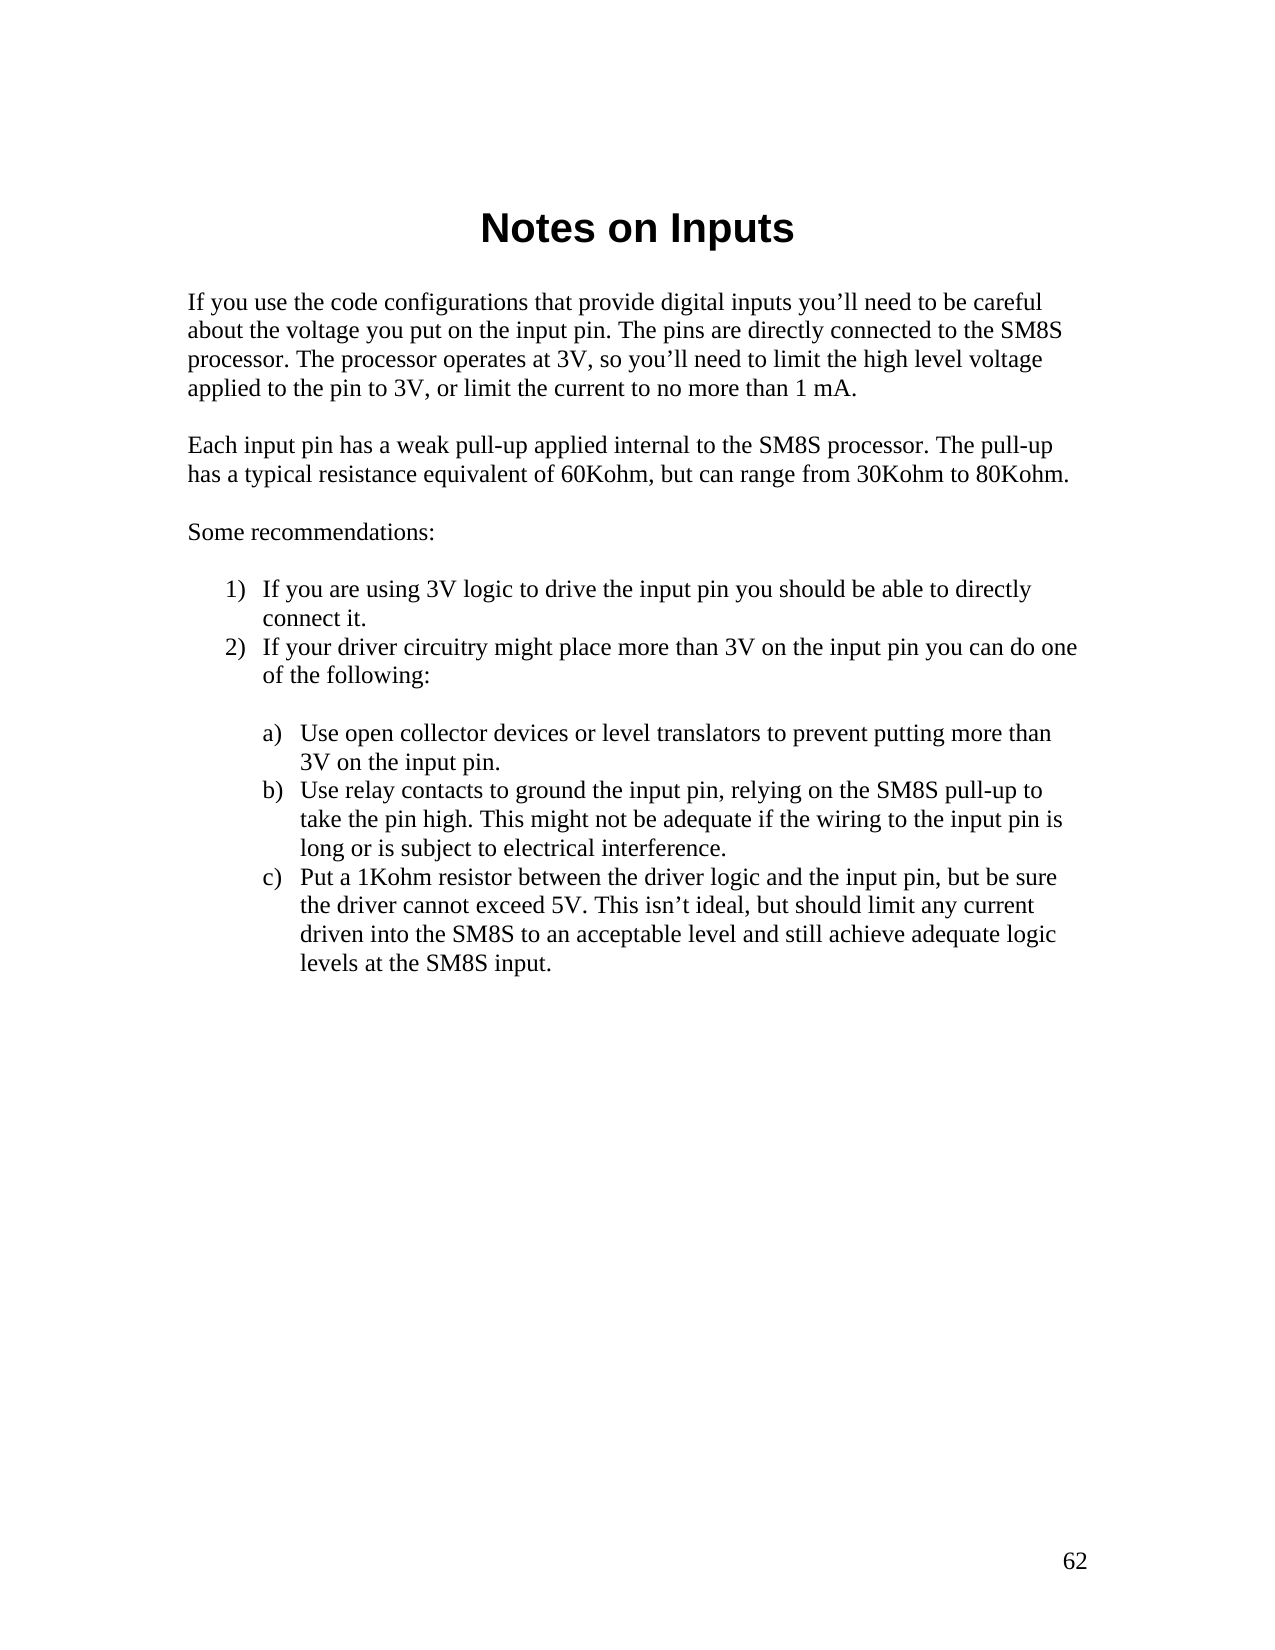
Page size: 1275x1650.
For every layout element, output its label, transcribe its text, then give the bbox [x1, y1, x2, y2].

text Some recommendations: [187, 517, 1087, 545]
list If your driver circuitry might place more than 3V on the input pin you can do one of the following: [225, 632, 1087, 689]
text If you use the code configurations that provide digital inputs you’ll need to be careful about the voltage you put on the input pin. The pins are directly connected to the SM8S processor. The processor operates at 3V, so you’ll need to limit the high level voltage applied to the pin to 3V, or limit the current to no more than 1 mA. [187, 287, 1087, 402]
list Put a 1Kohm resistor between the driver logic and the input pin, but be sure the driver cannot exceed 5V. This isn’t ideal, but should limit any current driven into the SM8S to an acceptable level and still achieve adequate logic levels at the SM8S input. [262, 862, 1087, 977]
list Use open collector devices or level translators to prevent putting more than 3V on the input pin. [262, 718, 1087, 775]
list Use relay contacts to ground the input pin, relying on the SM8S pull-up to take the pin high. This might not be adequate if the wiring to the input pin is long or is subject to electrical interference. [262, 775, 1087, 862]
list If you are using 3V logic to drive the input pin you should be able to directly connect it. [225, 574, 1087, 632]
subtitle Notes on Inputs [187, 204, 1087, 252]
text Each input pin has a weak pull-up applied internal to the SM8S processor. The pull-up has a typical resistance equivalent of 60Kohm, but can range from 30Kohm to 80Kohm. [187, 430, 1087, 488]
